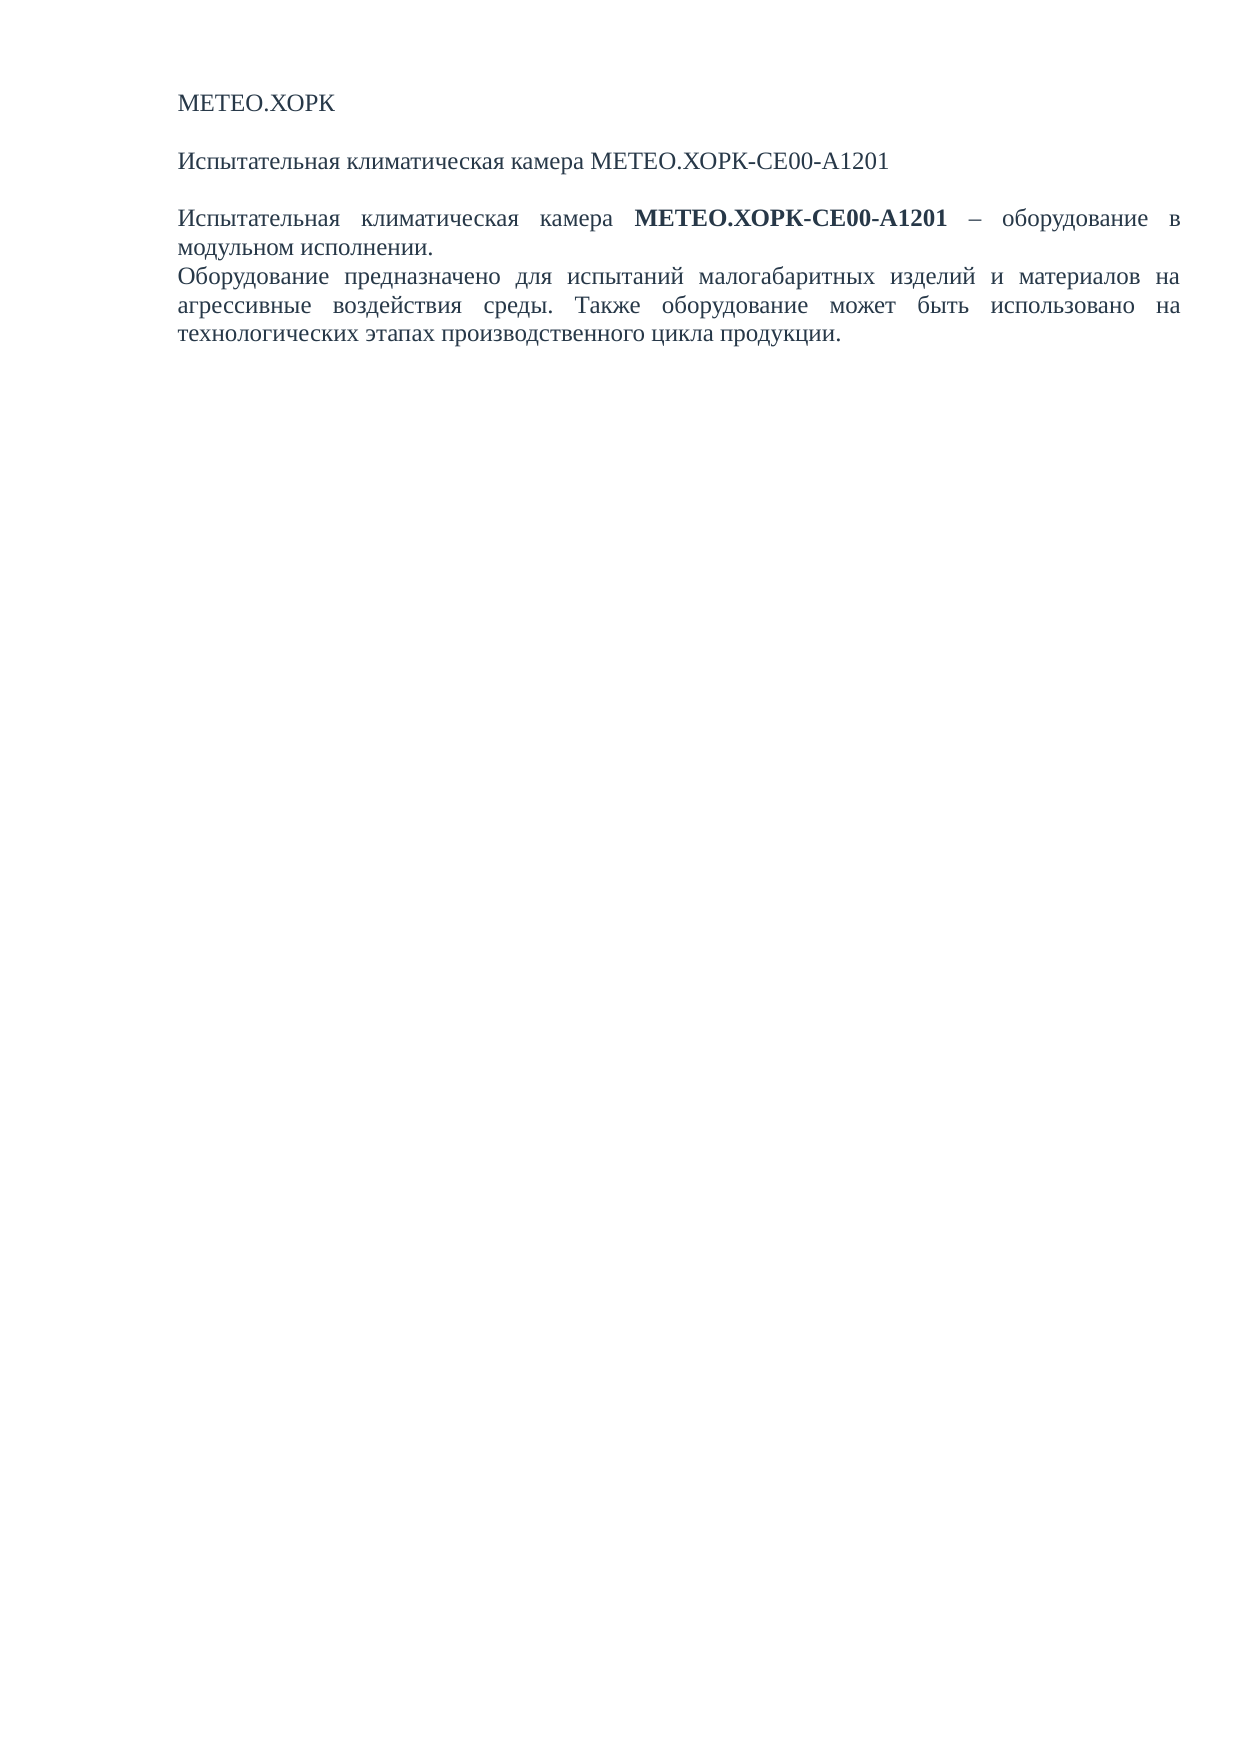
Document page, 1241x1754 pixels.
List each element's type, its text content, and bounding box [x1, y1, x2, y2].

table_cell [679, 347, 1181, 376]
table_cell [906, 146, 1181, 175]
table_cell [177, 347, 679, 376]
table_header [906, 89, 1181, 117]
table_header Испытательная климатическая камера МЕТЕО.ХОРК-СЕ00-А1201 – оборудование в модульном исполнении. Оборудование предназначено для испытаний малогабаритных изделий и материалов на агрессивные воздействия среды. Также оборудование может быть использовано на технологических этапах производственного цикла продукции. [177, 204, 1181, 347]
table_header МЕТЕО.ХОРК [177, 89, 906, 117]
table_cell [906, 117, 1181, 146]
table_cell Испытательная климатическая камера МЕТЕО.ХОРК-СЕ00-А1201 [177, 146, 906, 175]
table_cell [177, 117, 906, 146]
